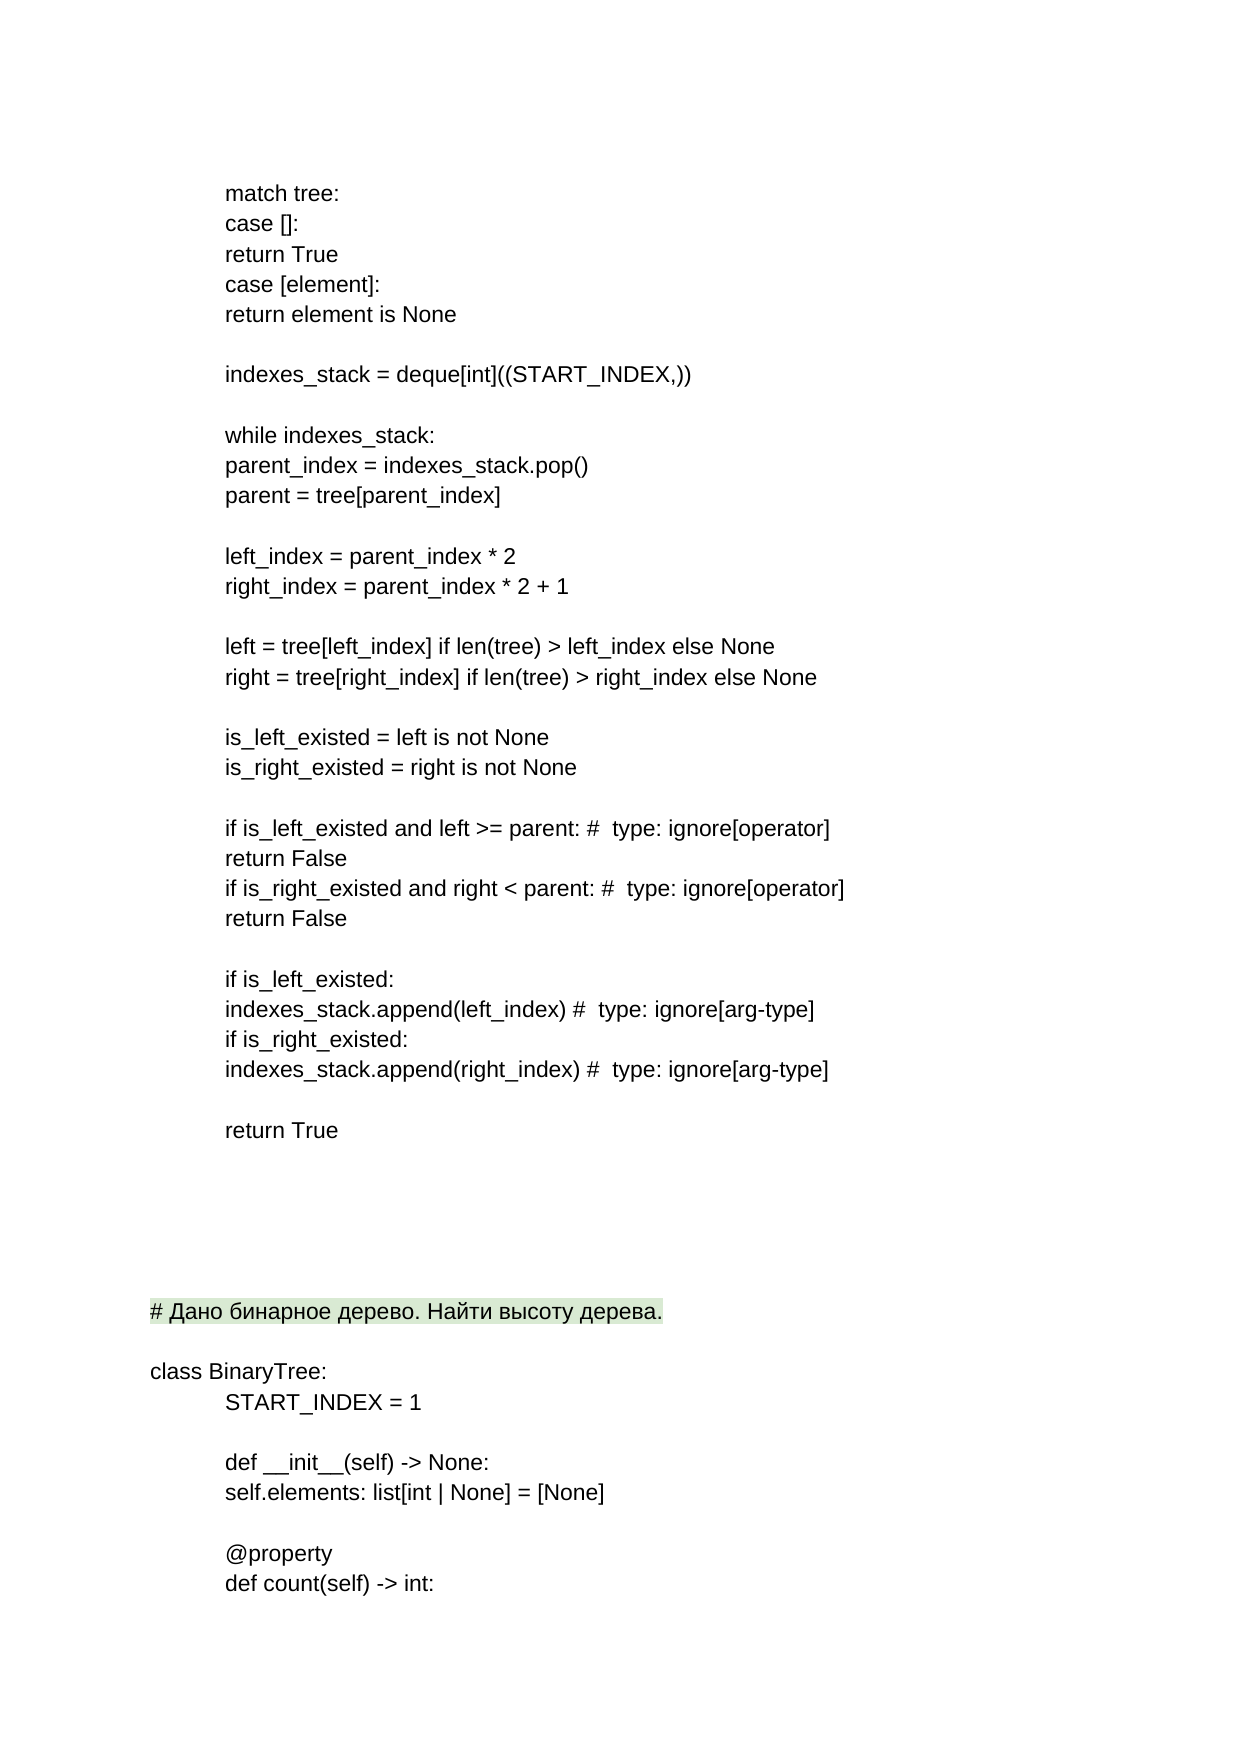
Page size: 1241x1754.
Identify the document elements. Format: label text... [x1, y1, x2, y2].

text while indexes_stack: [150, 422, 1090, 448]
text return False [150, 905, 1090, 932]
text parent = tree[parent_index] [150, 482, 1090, 509]
text return element is None [150, 301, 1090, 327]
text is_left_existed = left is not None [150, 724, 1090, 750]
text return True [150, 241, 1090, 267]
text def count(self) -> int: [150, 1570, 1090, 1596]
text class BinaryTree: [150, 1358, 1090, 1385]
text return True [150, 1117, 1090, 1143]
text return False [150, 845, 1090, 871]
text @property [150, 1539, 1090, 1566]
text def __init__(self) -> None: [150, 1449, 1090, 1475]
text START_INDEX = 1 [150, 1388, 1090, 1415]
text left_index = parent_index * 2 [150, 543, 1090, 569]
text is_right_existed = right is not None [150, 754, 1090, 781]
text parent_index = indexes_stack.pop() [150, 452, 1090, 478]
text indexes_stack = deque[int]((START_INDEX,)) [150, 361, 1090, 388]
text right_index = parent_index * 2 + 1 [150, 573, 1090, 599]
text if is_left_existed: [150, 966, 1090, 992]
text # Дано бинарное дерево. Найти высоту дерева. [150, 1298, 1090, 1324]
text case []: [150, 210, 1090, 237]
text if is_right_existed and right < parent: # type: ignore[operator] [150, 875, 1090, 901]
text match tree: [150, 180, 1090, 207]
text case [element]: [150, 271, 1090, 297]
text left = tree[left_index] if len(tree) > left_index else None [150, 633, 1090, 660]
text if is_right_existed: [150, 1026, 1090, 1052]
text indexes_stack.append(left_index) # type: ignore[arg-type] [150, 996, 1090, 1022]
text right = tree[right_index] if len(tree) > right_index else None [150, 663, 1090, 690]
text if is_left_existed and left >= parent: # type: ignore[operator] [150, 814, 1090, 841]
text indexes_stack.append(right_index) # type: ignore[arg-type] [150, 1056, 1090, 1083]
text self.elements: list[int | None] = [None] [150, 1479, 1090, 1506]
